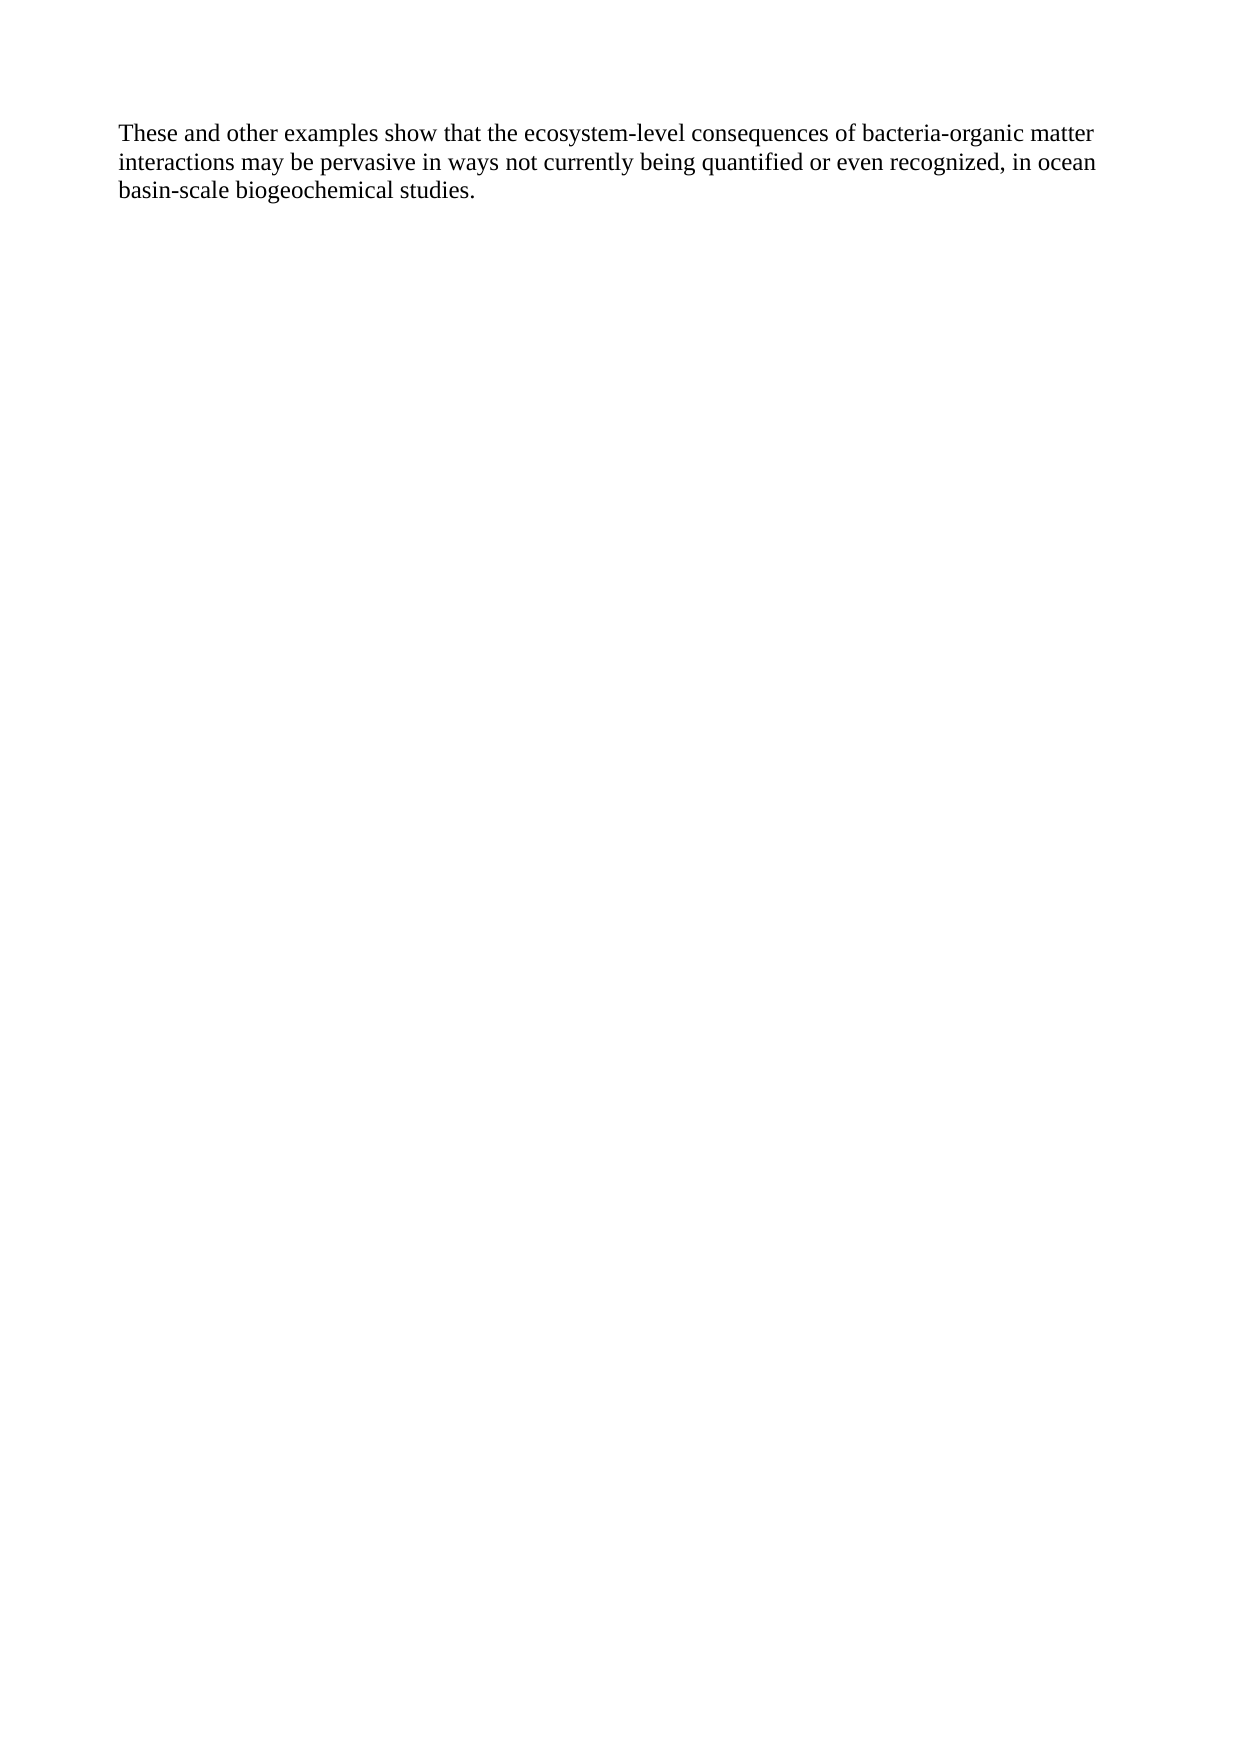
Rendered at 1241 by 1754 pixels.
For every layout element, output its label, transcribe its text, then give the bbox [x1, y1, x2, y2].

text These and other examples show that the ecosystem-level consequences of bacteria-organic matter interactions may be pervasive in ways not currently being quantified or even recognized, in ocean basin-scale biogeochemical studies. [118, 118, 1122, 204]
